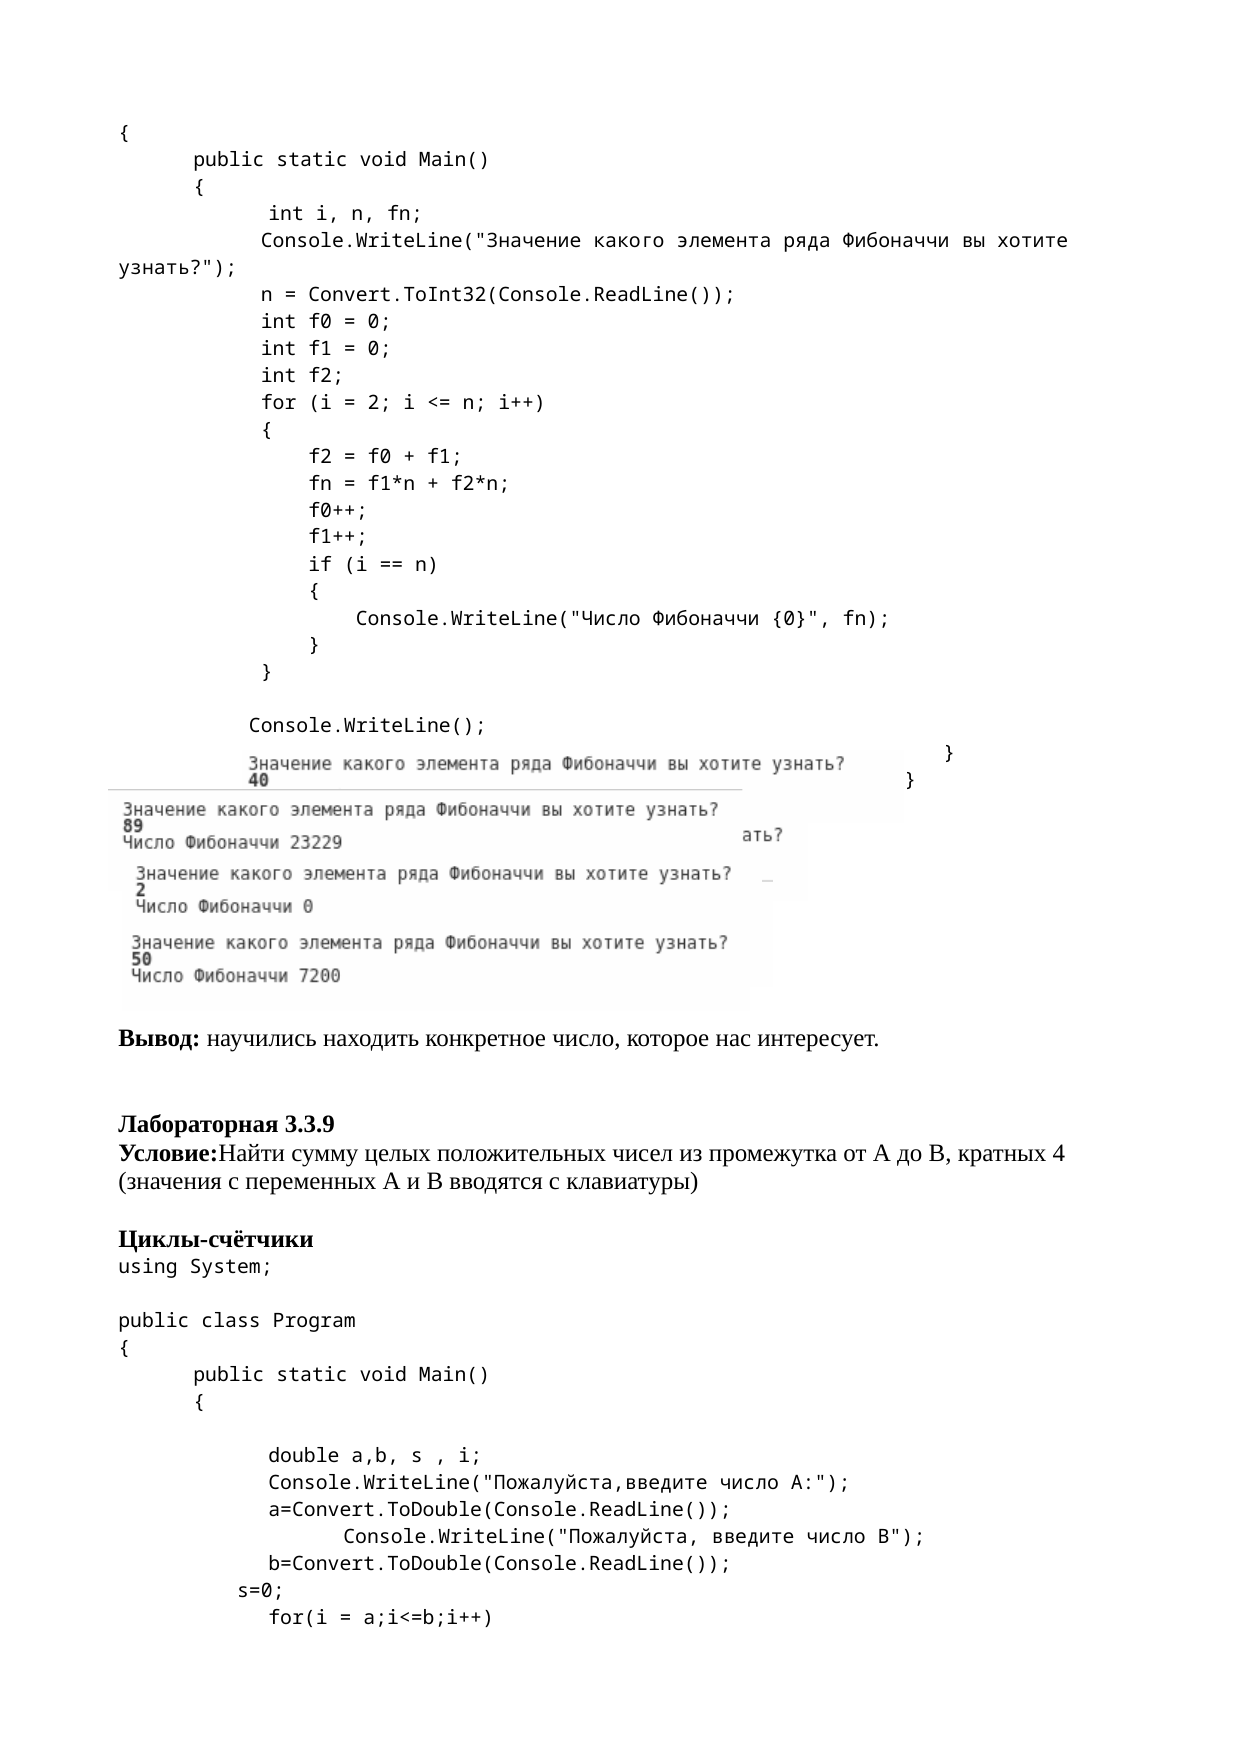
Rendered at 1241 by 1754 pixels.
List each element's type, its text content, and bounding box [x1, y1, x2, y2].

text public static void Main() [118, 145, 1122, 172]
text Console.WriteLine("Число Фибоначчи {0}", fn); [118, 604, 1122, 631]
text int i, n, fn; [118, 199, 1122, 226]
picture [108, 750, 905, 1011]
text Console.WriteLine("Пожалуйста,введите число А:"); [118, 1468, 1122, 1495]
text n = Convert.ToInt32(Console.ReadLine()); [118, 280, 1122, 307]
text { [118, 172, 1122, 199]
text Console.WriteLine("Пожалуйста, введите число В"); [118, 1522, 1122, 1549]
text } [905, 766, 1122, 793]
text Лабораторная 3.3.9 [118, 1109, 1122, 1138]
text public class Program [118, 1307, 1122, 1333]
text a=Convert.ToDouble(Console.ReadLine()); [118, 1495, 1122, 1522]
text if (i == n) [118, 550, 1122, 577]
text { [118, 577, 1122, 604]
text { [118, 415, 1122, 442]
text using System; [118, 1253, 1122, 1279]
text { [118, 1333, 1122, 1361]
text } [118, 739, 1122, 766]
text int f1 = 0; [118, 334, 1122, 361]
text Условие:Найти сумму целых положительных чисел из промежутка от А до В, кратных 4 (значения с переменных А и В вводятся с клавиатуры) [118, 1138, 1122, 1195]
text Console.WriteLine("Значение какого элемента ряда Фибоначчи вы хотите узнать?"); [118, 226, 1122, 280]
text fn = f1*n + f2*n; [118, 469, 1122, 496]
text { [118, 1387, 1122, 1414]
text int f2; [118, 361, 1122, 388]
text public static void Main() [118, 1361, 1122, 1387]
text Циклы-счётчики [118, 1224, 1122, 1253]
text for(i = a;i<=b;i++) [118, 1603, 1122, 1630]
text } [118, 631, 1122, 658]
text Вывод: научились находить конкретное число, которое нас интересует. [118, 1023, 1122, 1051]
text } [118, 658, 1122, 685]
text [118, 766, 241, 789]
text for (i = 2; i <= n; i++) [118, 388, 1122, 415]
text f2 = f0 + f1; [118, 442, 1122, 469]
text b=Convert.ToDouble(Console.ReadLine()); [118, 1549, 1122, 1576]
text int f0 = 0; [118, 307, 1122, 334]
text Console.WriteLine(); [118, 712, 1122, 739]
text double a,b, s , i; [118, 1441, 1122, 1468]
text { [118, 118, 1122, 145]
text f0++; [118, 496, 1122, 523]
text f1++; [118, 523, 1122, 550]
text s=0; [118, 1576, 1122, 1603]
